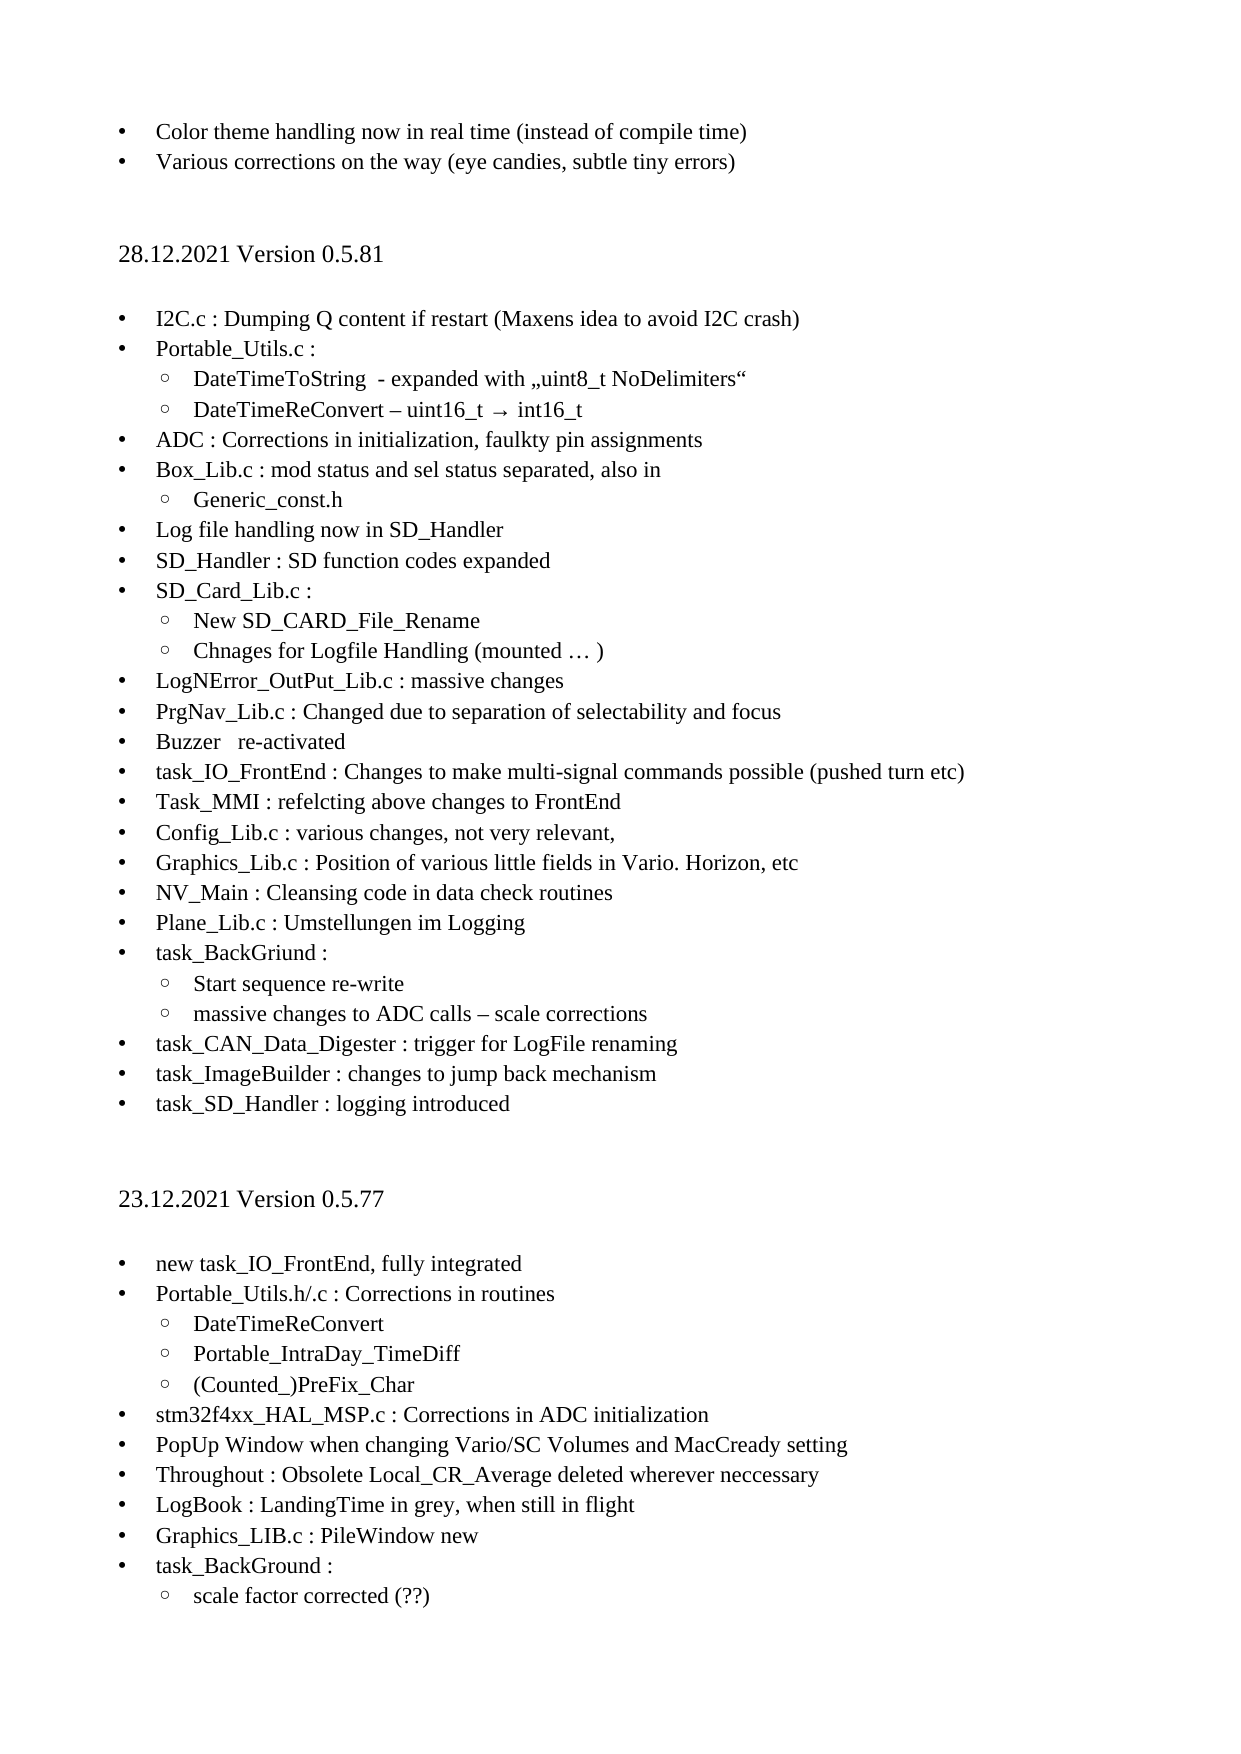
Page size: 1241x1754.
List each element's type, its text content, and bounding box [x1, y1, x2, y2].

list Generic_const.h [156, 486, 1122, 513]
list DateTimeToString - expanded with „uint8_t NoDelimiters“ [156, 365, 1122, 392]
list Portable_Utils.h/.c : Corrections in routines [118, 1280, 1122, 1306]
list I2C.c : Dumping Q content if restart (Maxens idea to avoid I2C crash) [118, 305, 1122, 331]
list Task_MMI : refelcting above changes to FrontEnd [118, 788, 1122, 815]
list LogBook : LandingTime in grey, when still in flight [118, 1492, 1122, 1518]
list task_SD_Handler : logging introduced [118, 1090, 1122, 1117]
list Buzzer re-activated [118, 728, 1122, 754]
list Portable_Utils.c : [118, 335, 1122, 362]
list task_BackGround : [118, 1552, 1122, 1578]
list new task_IO_FrontEnd, fully integrated [118, 1250, 1122, 1276]
list Graphics_LIB.c : PileWindow new [118, 1522, 1122, 1548]
list ADC : Corrections in initialization, faulkty pin assignments [118, 426, 1122, 452]
list scale factor corrected (??) [156, 1582, 1122, 1608]
list (Counted_)PreFix_Char [156, 1371, 1122, 1397]
list Portable_IntraDay_TimeDiff [156, 1341, 1122, 1367]
list Plane_Lib.c : Umstellungen im Logging [118, 909, 1122, 936]
list task_BackGriund : [118, 939, 1122, 966]
list Log file handling now in SD_Handler [118, 516, 1122, 543]
list stm32f4xx_HAL_MSP.c : Corrections in ADC initialization [118, 1401, 1122, 1427]
list massive changes to ADC calls – scale corrections [156, 1000, 1122, 1026]
text 23.12.2021 Version 0.5.77 [118, 1184, 1122, 1213]
list PopUp Window when changing Vario/SC Volumes and MacCready setting [118, 1431, 1122, 1457]
list Color theme handling now in real time (instead of compile time) [118, 118, 1122, 144]
text 28.12.2021 Version 0.5.81 [118, 239, 1122, 268]
list task_CAN_Data_Digester : trigger for LogFile renaming [118, 1030, 1122, 1056]
list Graphics_Lib.c : Position of various little fields in Vario. Horizon, etc [118, 849, 1122, 875]
list New SD_CARD_File_Rename [156, 607, 1122, 633]
list NV_Main : Cleansing code in data check routines [118, 879, 1122, 905]
list task_IO_FrontEnd : Changes to make multi-signal commands possible (pushed turn etc) [118, 758, 1122, 784]
list Config_Lib.c : various changes, not very relevant, [118, 818, 1122, 845]
list DateTimeReConvert [156, 1310, 1122, 1337]
list task_ImageBuilder : changes to jump back mechanism [118, 1060, 1122, 1087]
list SD_Card_Lib.c : [118, 577, 1122, 603]
list Throughout : Obsolete Local_CR_Average deleted wherever neccessary [118, 1461, 1122, 1488]
list DateTimeReConvert – uint16_t → int16_t [156, 396, 1122, 422]
list LogNError_OutPut_Lib.c : massive changes [118, 667, 1122, 694]
list Box_Lib.c : mod status and sel status separated, also in [118, 456, 1122, 482]
list SD_Handler : SD function codes expanded [118, 547, 1122, 573]
list Start sequence re-write [156, 969, 1122, 996]
list PrgNav_Lib.c : Changed due to separation of selectability and focus [118, 698, 1122, 724]
list Various corrections on the way (eye candies, subtle tiny errors) [118, 148, 1122, 175]
list Chnages for Logfile Handling (mounted … ) [156, 637, 1122, 664]
